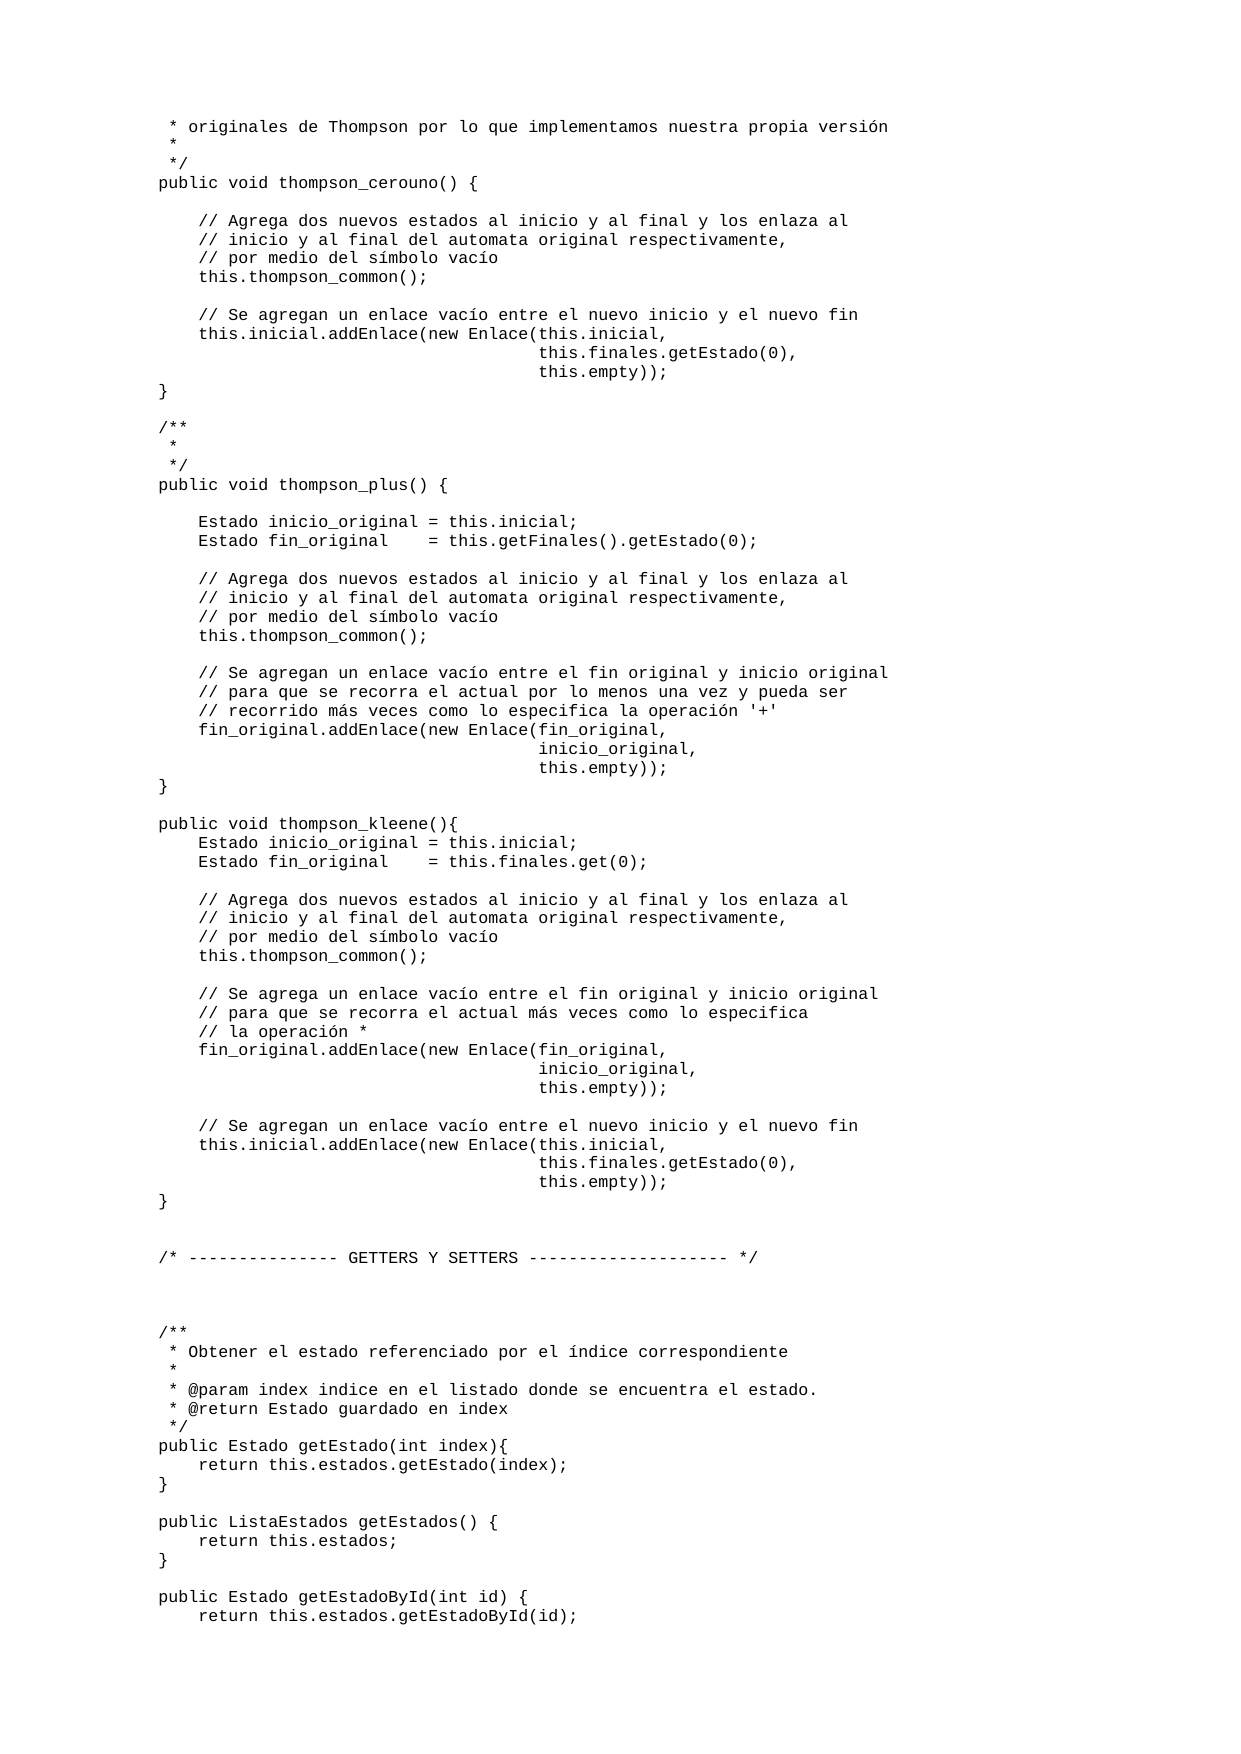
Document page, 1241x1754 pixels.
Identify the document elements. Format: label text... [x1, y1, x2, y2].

text * originales de Thompson por lo que implementamos nuestra propia versión * */ public void thompson_cerouno() { // Agrega dos nuevos estados al inicio y al final y los enlaza al // inicio y al final del automata original respectivamente, // por medio del símbolo vacío this.thompson_common(); // Se agregan un enlace vacío entre el nuevo inicio y el nuevo fin this.inicial.addEnlace(new Enlace(this.inicial, this.finales.getEstado(0), this.empty)); } /** * */ public void thompson_plus() { Estado inicio_original = this.inicial; Estado fin_original = this.getFinales().getEstado(0); // Agrega dos nuevos estados al inicio y al final y los enlaza al // inicio y al final del automata original respectivamente, // por medio del símbolo vacío this.thompson_common(); // Se agregan un enlace vacío entre el fin original y inicio original // para que se recorra el actual por lo menos una vez y pueda ser // recorrido más veces como lo especifica la operación '+' fin_original.addEnlace(new Enlace(fin_original, inicio_original, this.empty)); } public void thompson_kleene(){ Estado inicio_original = this.inicial; Estado fin_original = this.finales.get(0); // Agrega dos nuevos estados al inicio y al final y los enlaza al // inicio y al final del automata original respectivamente, // por medio del símbolo vacío this.thompson_common(); // Se agrega un enlace vacío entre el fin original y inicio original // para que se recorra el actual más veces como lo especifica // la operación * fin_original.addEnlace(new Enlace(fin_original, inicio_original, this.empty)); // Se agregan un enlace vacío entre el nuevo inicio y el nuevo fin this.inicial.addEnlace(new Enlace(this.inicial, this.finales.getEstado(0), this.empty)); } /* --------------- GETTERS Y SETTERS -------------------- */ /** * Obtener el estado referenciado por el índice correspondiente * * @param index indice en el listado donde se encuentra el estado. * @return Estado guardado en index */ public Estado getEstado(int index){ return this.estados.getEstado(index); } public ListaEstados getEstados() { return this.estados; } public Estado getEstadoById(int id) { return this.estados.getEstadoById(id); [118, 118, 1122, 1626]
